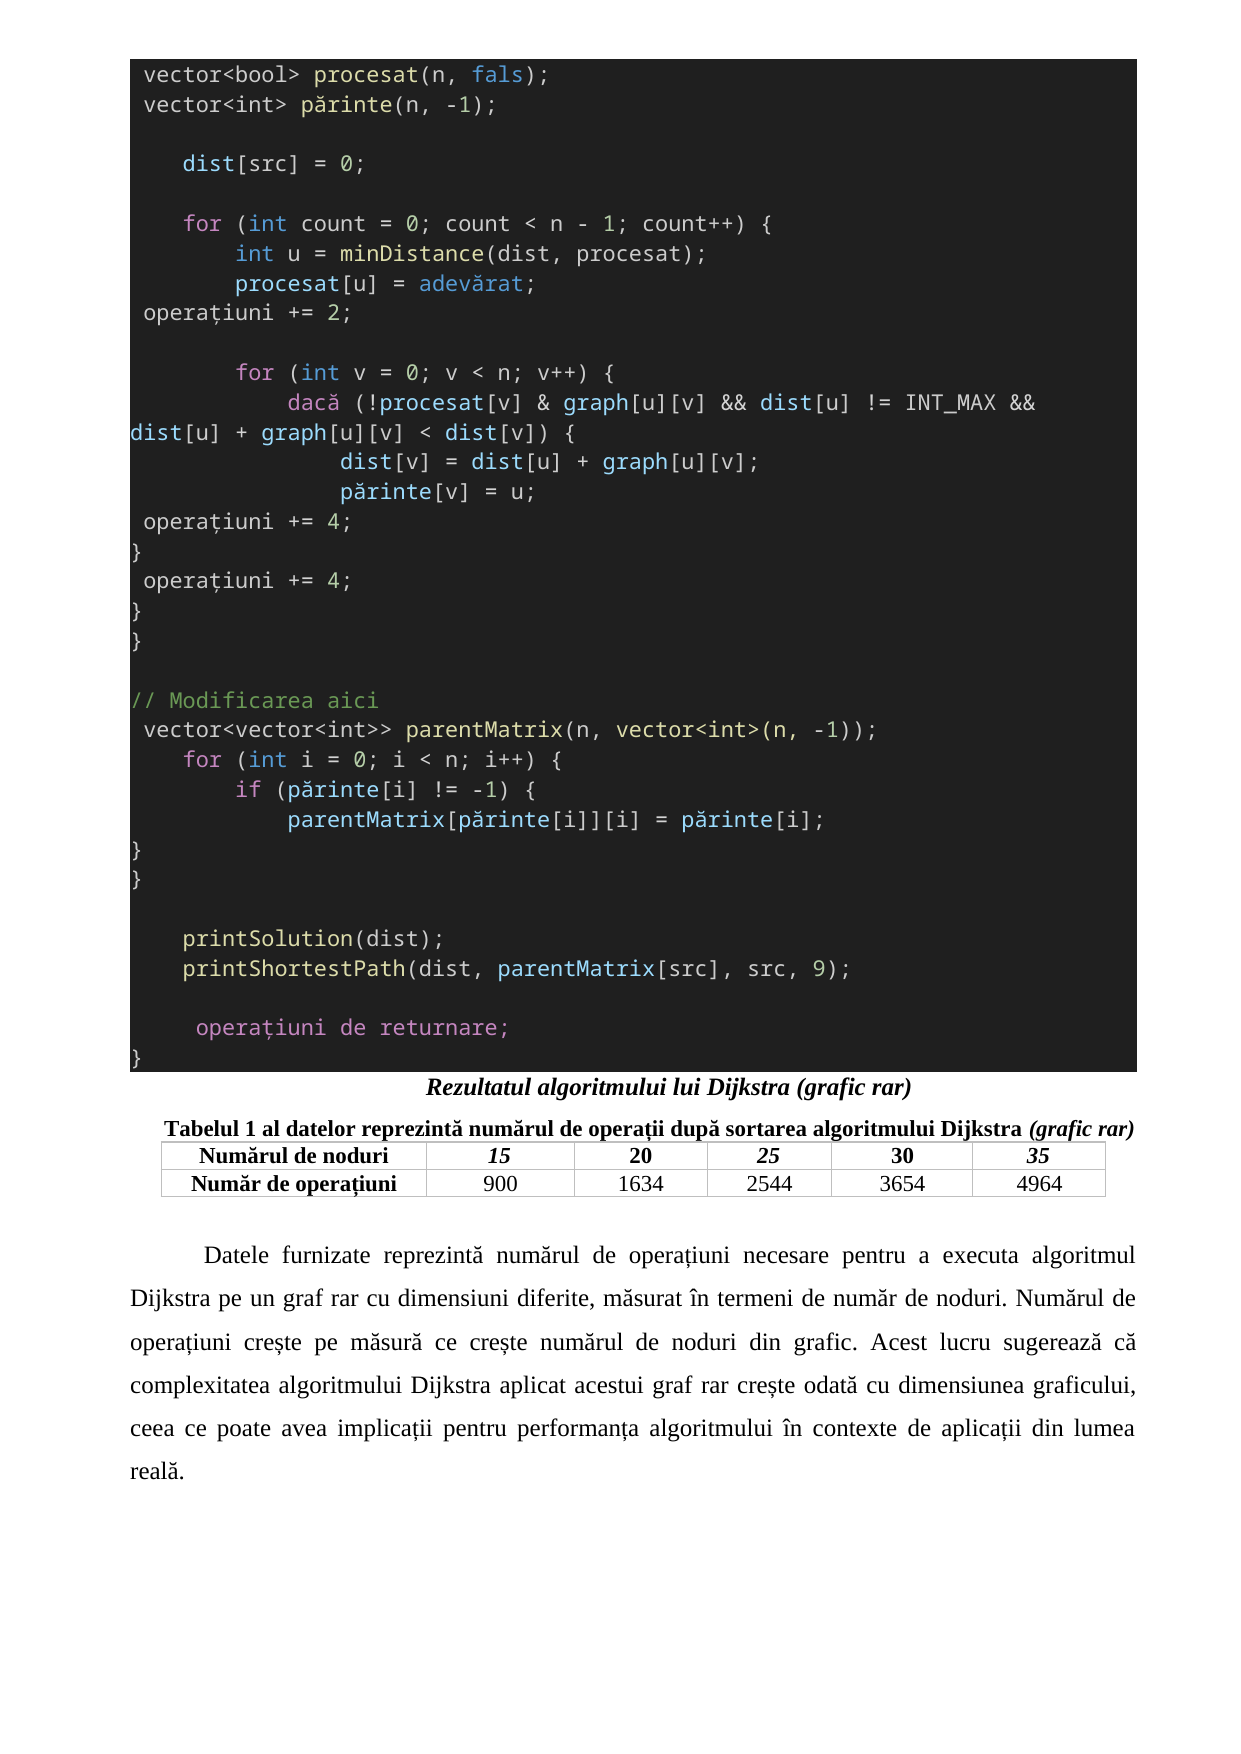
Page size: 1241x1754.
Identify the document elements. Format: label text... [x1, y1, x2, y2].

table_header 25 [708, 1143, 831, 1169]
text dist[v] = dist[u] + graph[u][v]; [130, 446, 1137, 476]
table_cell 2544 [708, 1170, 831, 1196]
text if (părinte[i] != -1) { [130, 774, 1137, 804]
table_header 15 [427, 1143, 574, 1169]
table_header 35 [973, 1143, 1105, 1169]
text } [130, 595, 1137, 625]
table_cell 4964 [973, 1170, 1105, 1196]
text for (int v = 0; v < n; v++) { [130, 357, 1137, 387]
text } [130, 536, 1137, 566]
text vector<int> părinte(n, -1); [130, 89, 1137, 119]
text dacă (!procesat[v] & graph[u][v] && dist[u] != INT_MAX && dist[u] + graph[u][v] < dist[v]) { [130, 387, 1137, 446]
text for (int i = 0; i < n; i++) { [130, 744, 1137, 774]
text operațiuni += 4; [130, 566, 1137, 595]
table_header Numărul de noduri [162, 1143, 426, 1169]
text } [130, 834, 1137, 863]
table_cell 3654 [832, 1170, 972, 1196]
text vector<bool> procesat(n, fals); [130, 59, 1137, 89]
text int u = minDistance(dist, procesat); [130, 238, 1137, 268]
text // Modificarea aici [130, 685, 1137, 714]
text procesat[u] = adevărat; [130, 268, 1137, 297]
text } [130, 863, 1137, 893]
text } [130, 625, 1137, 655]
text parentMatrix[părinte[i]][i] = părinte[i]; [130, 804, 1137, 834]
text Rezultatul algoritmului lui Dijkstra (grafic rar) [130, 1072, 1137, 1101]
text Datele furnizate reprezintă numărul de operațiuni necesare pentru a executa algoritmul Dijkstra pe un graf rar cu dimensiuni diferite, măsurat în termeni de număr de noduri. Numărul de operațiuni crește pe măsură ce crește numărul de noduri din grafic. Acest lucru sugerează că complexitatea algoritmului Dijkstra aplicat acestui graf rar crește odată cu dimensiunea graficului, ceea ce poate avea implicații pentru performanța algoritmului în contexte de aplicații din lumea reală. [130, 1240, 1137, 1485]
text for (int count = 0; count < n - 1; count++) { [130, 208, 1137, 238]
text operațiuni += 4; [130, 506, 1137, 536]
text printSolution(dist); [130, 923, 1137, 953]
table_cell Număr de operațiuni [162, 1170, 426, 1196]
text } [130, 1042, 1137, 1072]
table_cell 900 [427, 1170, 574, 1196]
text operațiuni += 2; [130, 297, 1137, 327]
table_header 30 [832, 1143, 972, 1169]
text printShortestPath(dist, parentMatrix[src], src, 9); [130, 953, 1137, 983]
text Tabelul 1 al datelor reprezintă numărul de operații după sortarea algoritmului Dijkstra (grafic rar) [130, 1115, 1137, 1141]
text vector<vector<int>> parentMatrix(n, vector<int>(n, -1)); [130, 714, 1137, 744]
text dist[src] = 0; [130, 148, 1137, 178]
text părinte[v] = u; [130, 476, 1137, 506]
text operațiuni de returnare; [130, 1012, 1137, 1042]
table_header 20 [575, 1143, 707, 1169]
table_cell 1634 [575, 1170, 707, 1196]
